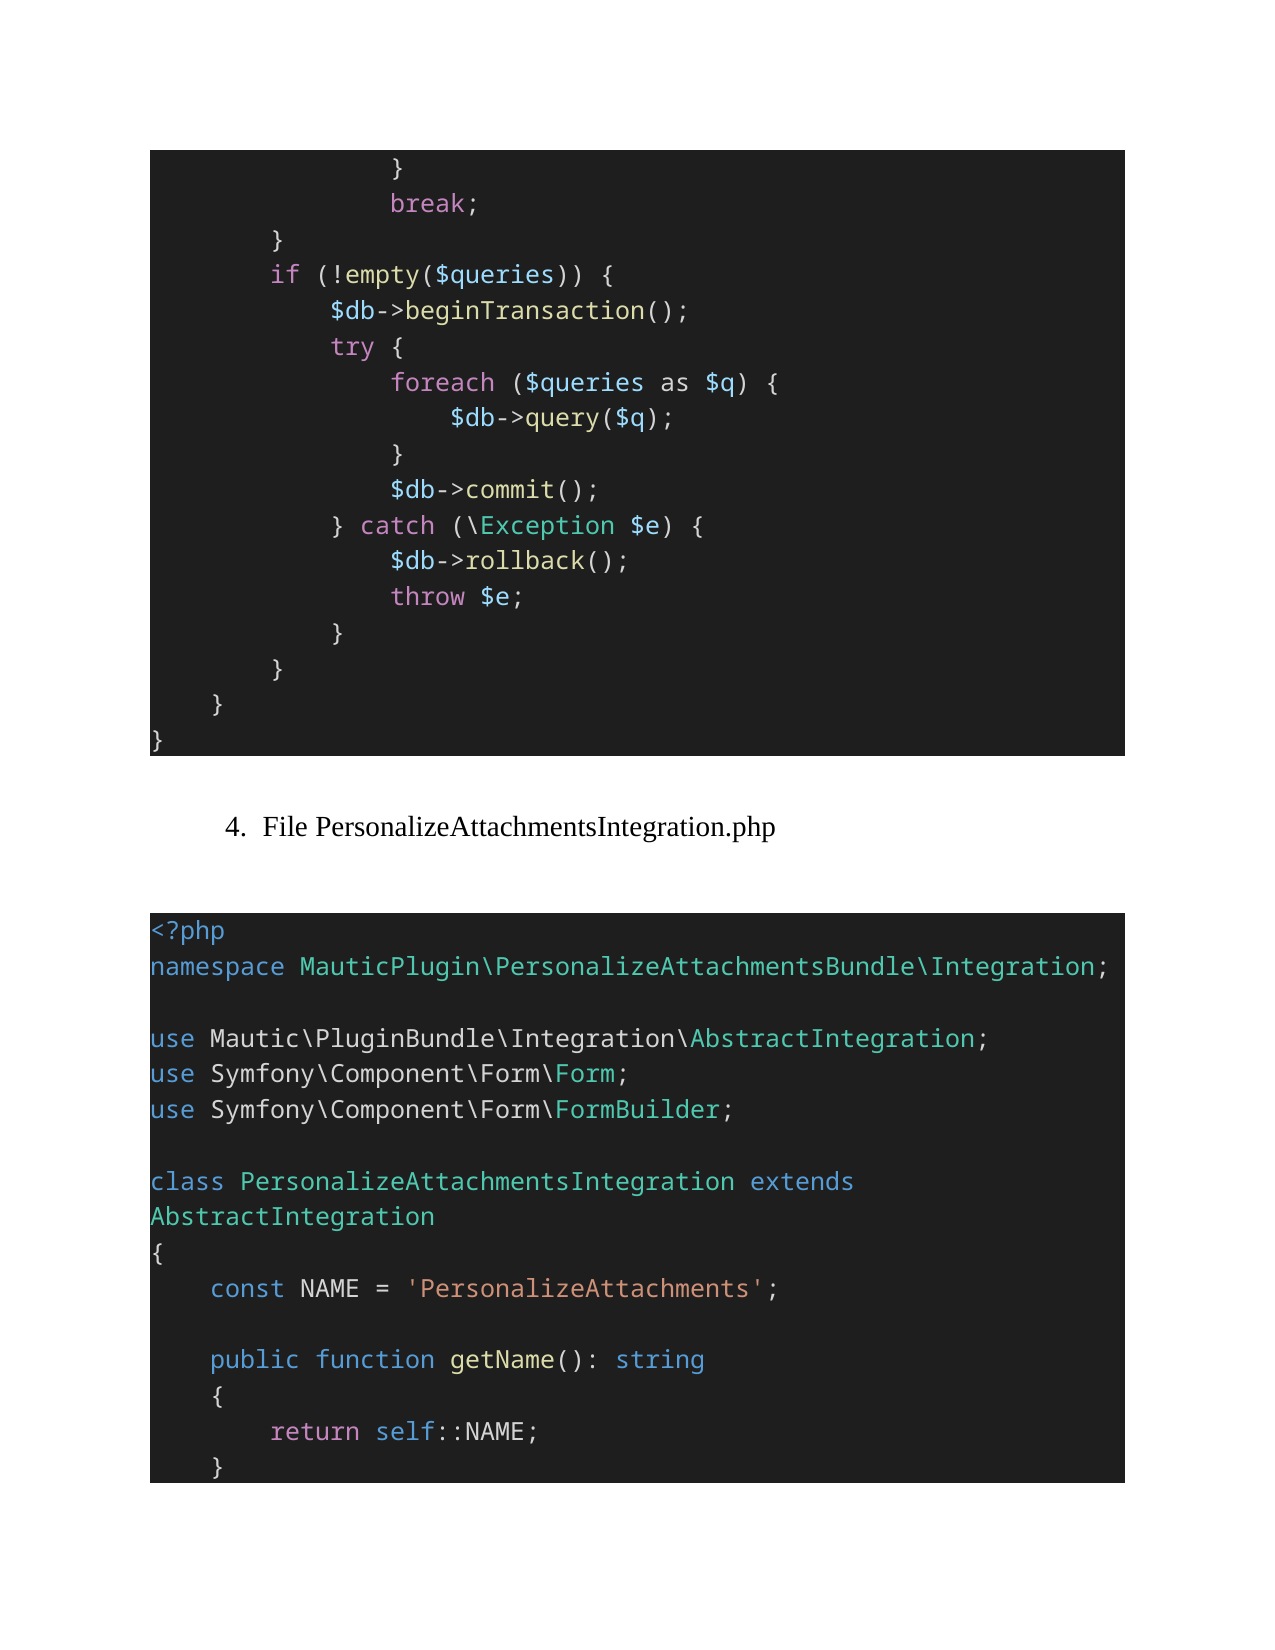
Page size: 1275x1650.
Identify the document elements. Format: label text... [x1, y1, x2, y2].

text const NAME = 'PersonalizeAttachments'; [150, 1270, 1125, 1304]
text { [150, 1234, 1125, 1269]
text $db->beginTransaction(); [150, 293, 1125, 327]
text use Mautic\PluginBundle\Integration\AbstractIntegration; [150, 1020, 1125, 1054]
text namespace MauticPlugin\PersonalizeAttachmentsBundle\Integration; [150, 949, 1125, 983]
text if (!empty($queries)) { [150, 257, 1125, 291]
text class PersonalizeAttachmentsIntegration extends AbstractIntegration [150, 1163, 1125, 1233]
text foreach ($queries as $q) { [150, 364, 1125, 398]
text } [150, 150, 1125, 184]
text $db->commit(); [150, 472, 1125, 506]
text try { [150, 329, 1125, 363]
text break; [150, 186, 1125, 220]
text } [150, 221, 1125, 256]
text $db->rollback(); [150, 543, 1125, 577]
list File PersonalizeAttachmentsIntegration.php [225, 809, 1125, 843]
text use Symfony\Component\Form\Form; [150, 1056, 1125, 1090]
text <?php [150, 913, 1125, 947]
text } [150, 722, 1125, 756]
text } [150, 650, 1125, 684]
text { [150, 1377, 1125, 1412]
text $db->query($q); [150, 400, 1125, 434]
text throw $e; [150, 579, 1125, 613]
text public function getName(): string [150, 1342, 1125, 1376]
text } [150, 436, 1125, 470]
text } [150, 686, 1125, 720]
text use Symfony\Component\Form\FormBuilder; [150, 1092, 1125, 1126]
text } catch (\Exception $e) { [150, 507, 1125, 541]
text } [150, 1449, 1125, 1483]
text return self::NAME; [150, 1413, 1125, 1447]
text } [150, 614, 1125, 648]
